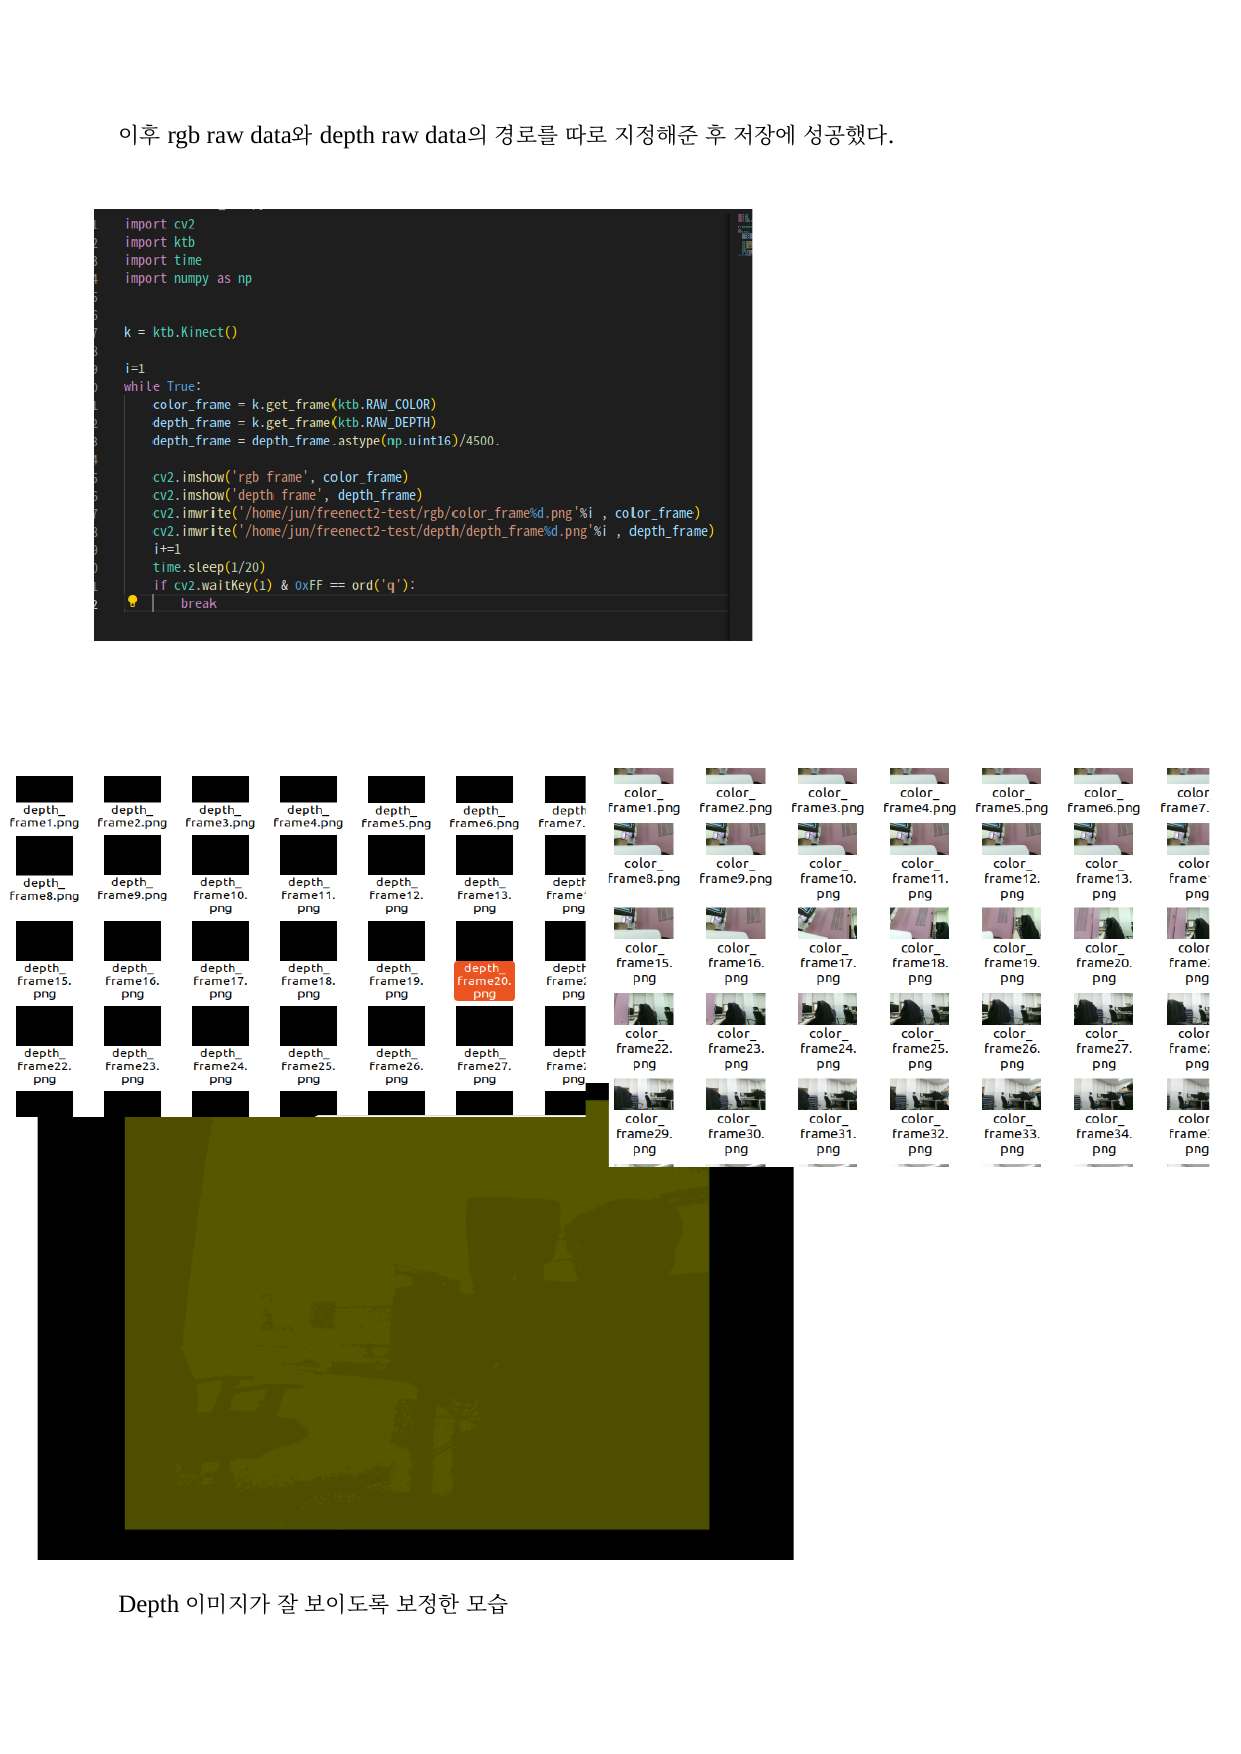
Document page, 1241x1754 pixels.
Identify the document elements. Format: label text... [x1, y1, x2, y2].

text 이후 rgb raw data와 depth raw data의 경로를 따로 지정해준 후 저장에 성공했다. [118, 118, 1122, 149]
text Depth 이미지가 잘 보이도록 보정한 모습 [118, 1587, 1122, 1618]
picture [94, 209, 753, 641]
picture [10, 768, 1210, 1560]
